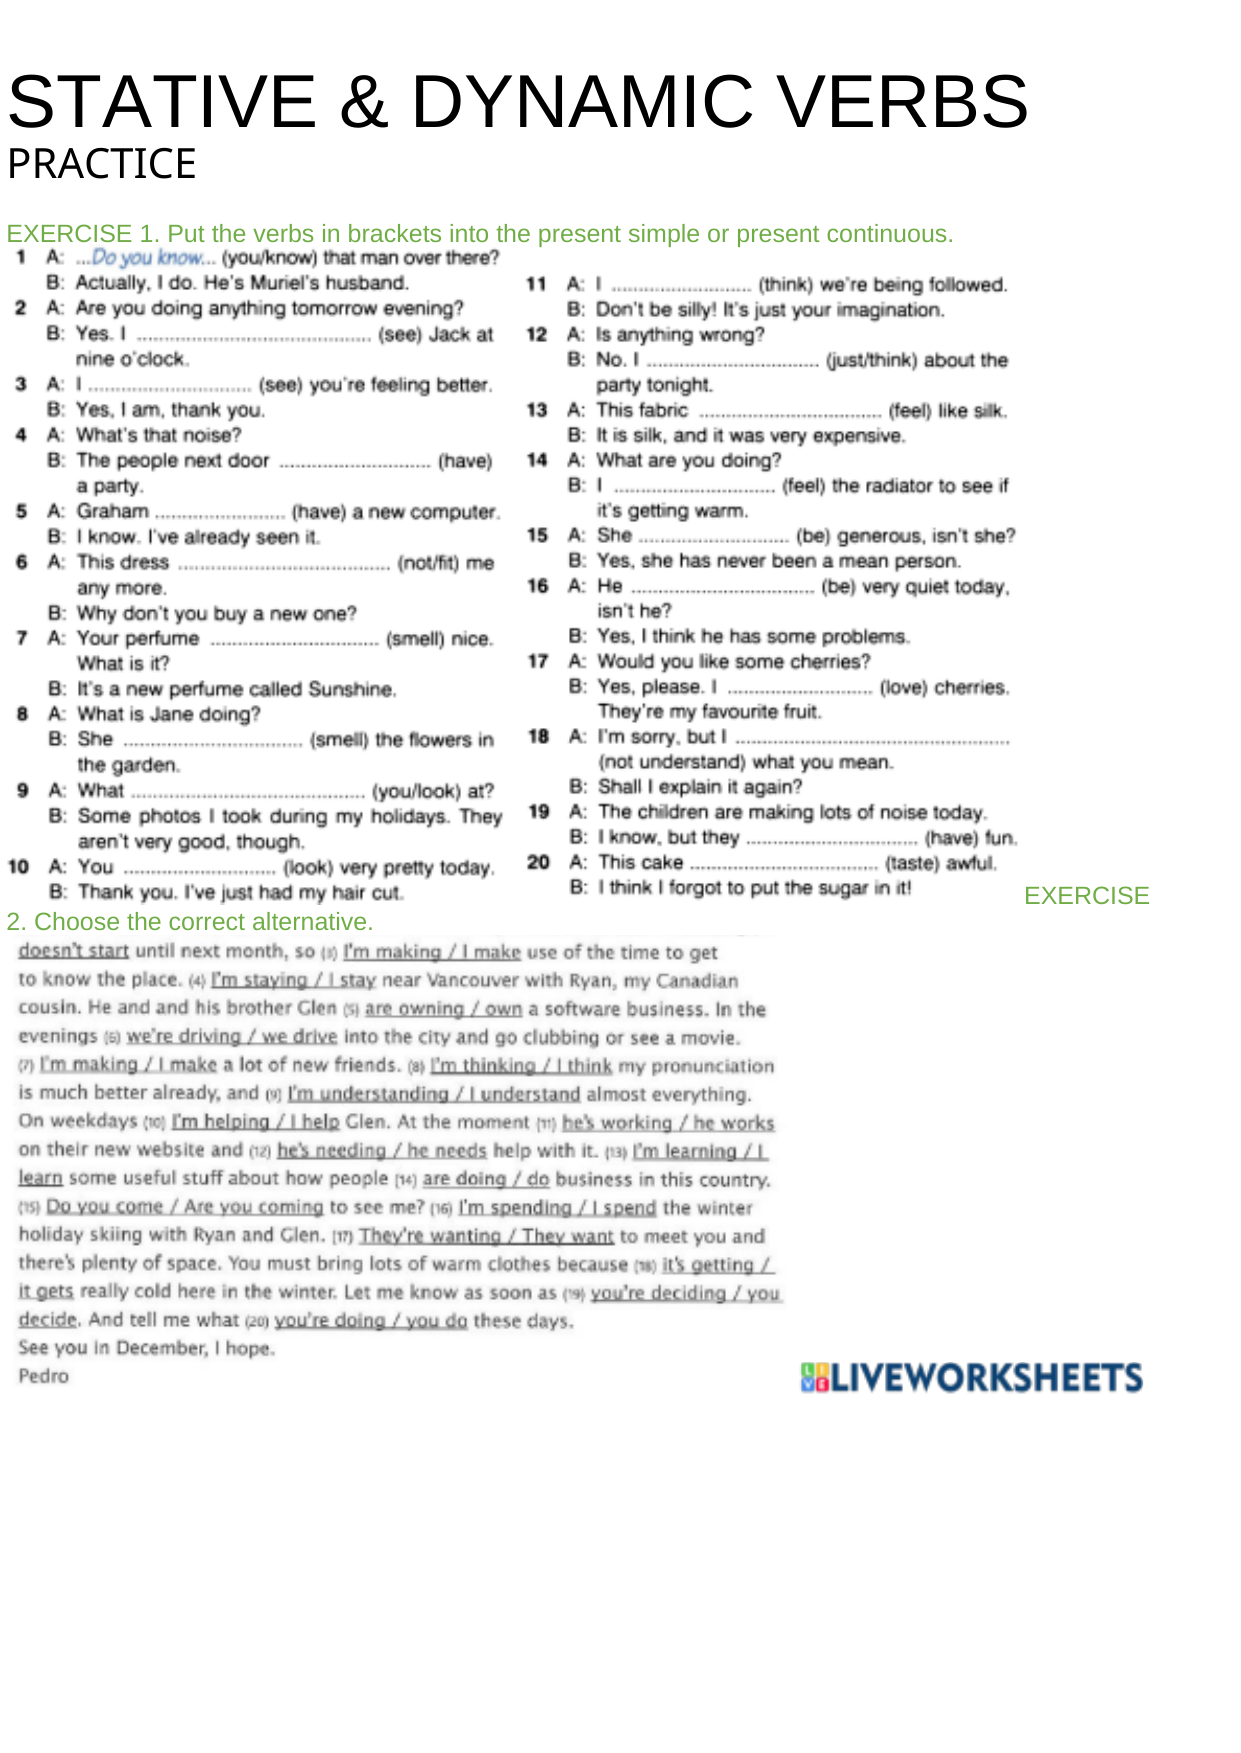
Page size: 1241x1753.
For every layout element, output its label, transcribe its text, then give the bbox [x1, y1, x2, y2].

picture [522, 273, 1024, 905]
text STATIVE & DYNAMIC VERBS [6, 71, 1163, 141]
picture [6, 244, 509, 905]
text EXERCISE 1. Put the verbs in brackets into the present simple or present continuous. EXERCISE 2. Choose the correct alternative. [6, 222, 1163, 935]
picture [6, 935, 1144, 1396]
text PRACTICE [6, 141, 1163, 188]
